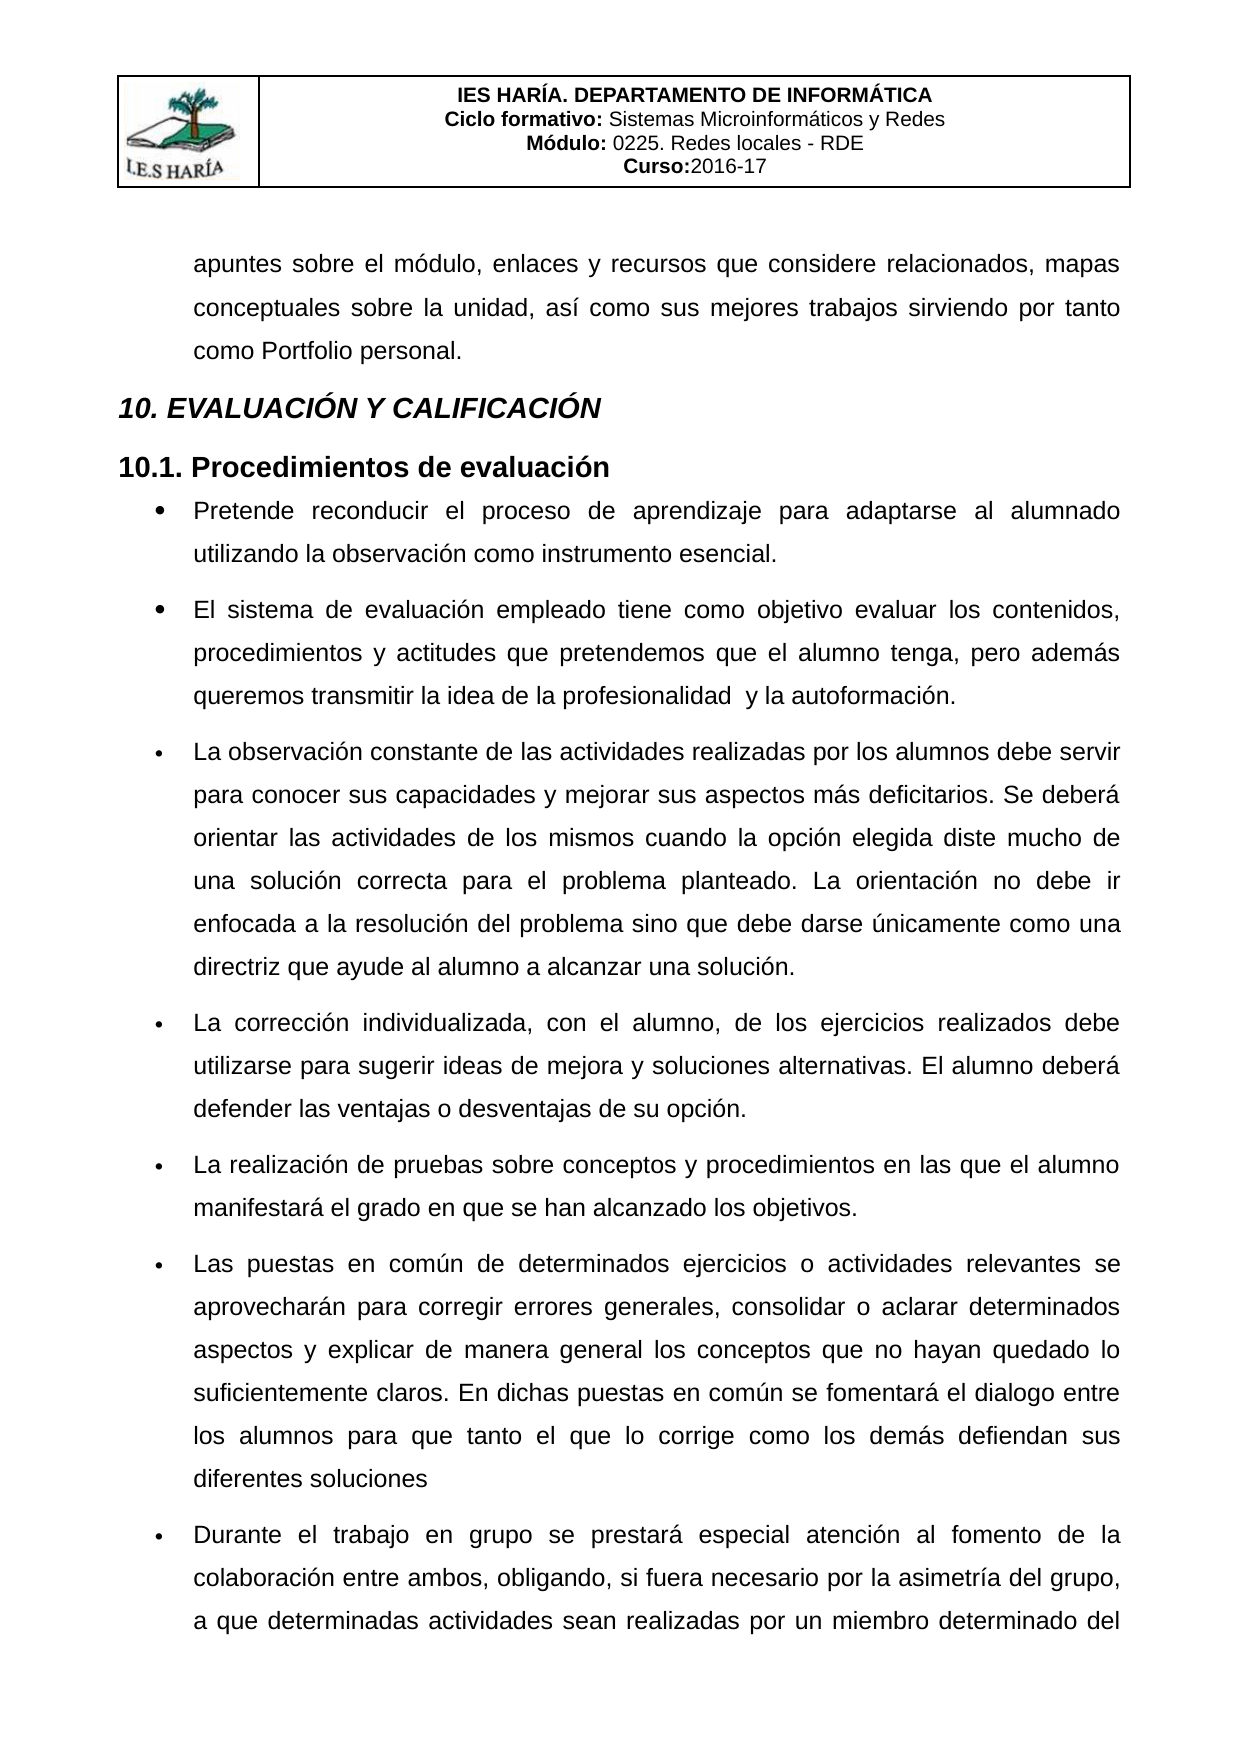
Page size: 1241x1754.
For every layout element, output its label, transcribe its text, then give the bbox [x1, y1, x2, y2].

list Durante el trabajo en grupo se prestará especial atención al fomento de la colaboración entre ambos, obligando, si fuera necesario por la asimetría del grupo, a que determinadas actividades sean realizadas por un miembro determinado del [156, 1520, 1122, 1635]
list La corrección individualizada, con el alumno, de los ejercicios realizados debe utilizarse para sugerir ideas de mejora y soluciones alternativas. El alumno deberá defender las ventajas o desventajas de su opción. [156, 1008, 1122, 1123]
list Pretende reconducir el proceso de aprendizaje para adaptarse al alumnado utilizando la observación como instrumento esencial. [156, 496, 1122, 568]
list El sistema de evaluación empleado tiene como objetivo evaluar los contenidos, procedimientos y actitudes que pretendemos que el alumno tenga, pero además queremos transmitir la idea de la profesionalidad y la autoformación. [156, 595, 1122, 710]
list Las puestas en común de determinados ejercicios o actividades relevantes se aprovecharán para corregir errores generales, consolidar o aclarar determinados aspectos y explicar de manera general los conceptos que no hayan quedado lo suficientemente claros. En dichas puestas en común se fomentará el dialogo entre los alumnos para que tanto el que lo corrige como los demás defiendan sus diferentes soluciones [156, 1249, 1122, 1493]
picture [123, 82, 241, 180]
list La realización de pruebas sobre conceptos y procedimientos en las que el alumno manifestará el grado en que se han alcanzado los objetivos. [156, 1150, 1122, 1222]
subtitle 10.1. Procedimientos de evaluación [118, 450, 1122, 483]
list La observación constante de las actividades realizadas por los alumnos debe servir para conocer sus capacidades y mejorar sus aspectos más deficitarios. Se deberá orientar las actividades de los mismos cuando la opción elegida diste mucho de una solución correcta para el problema planteado. La orientación no debe ir enfocada a la resolución del problema sino que debe darse únicamente como una directriz que ayude al alumno a alcanzar una solución. [156, 737, 1122, 981]
list apuntes sobre el módulo, enlaces y recursos que considere relacionados, mapas conceptuales sobre la unidad, así como sus mejores trabajos sirviendo por tanto como Portfolio personal. [156, 249, 1122, 364]
subtitle 10. EVALUACIÓN Y CALIFICACIÓN [118, 391, 1122, 425]
